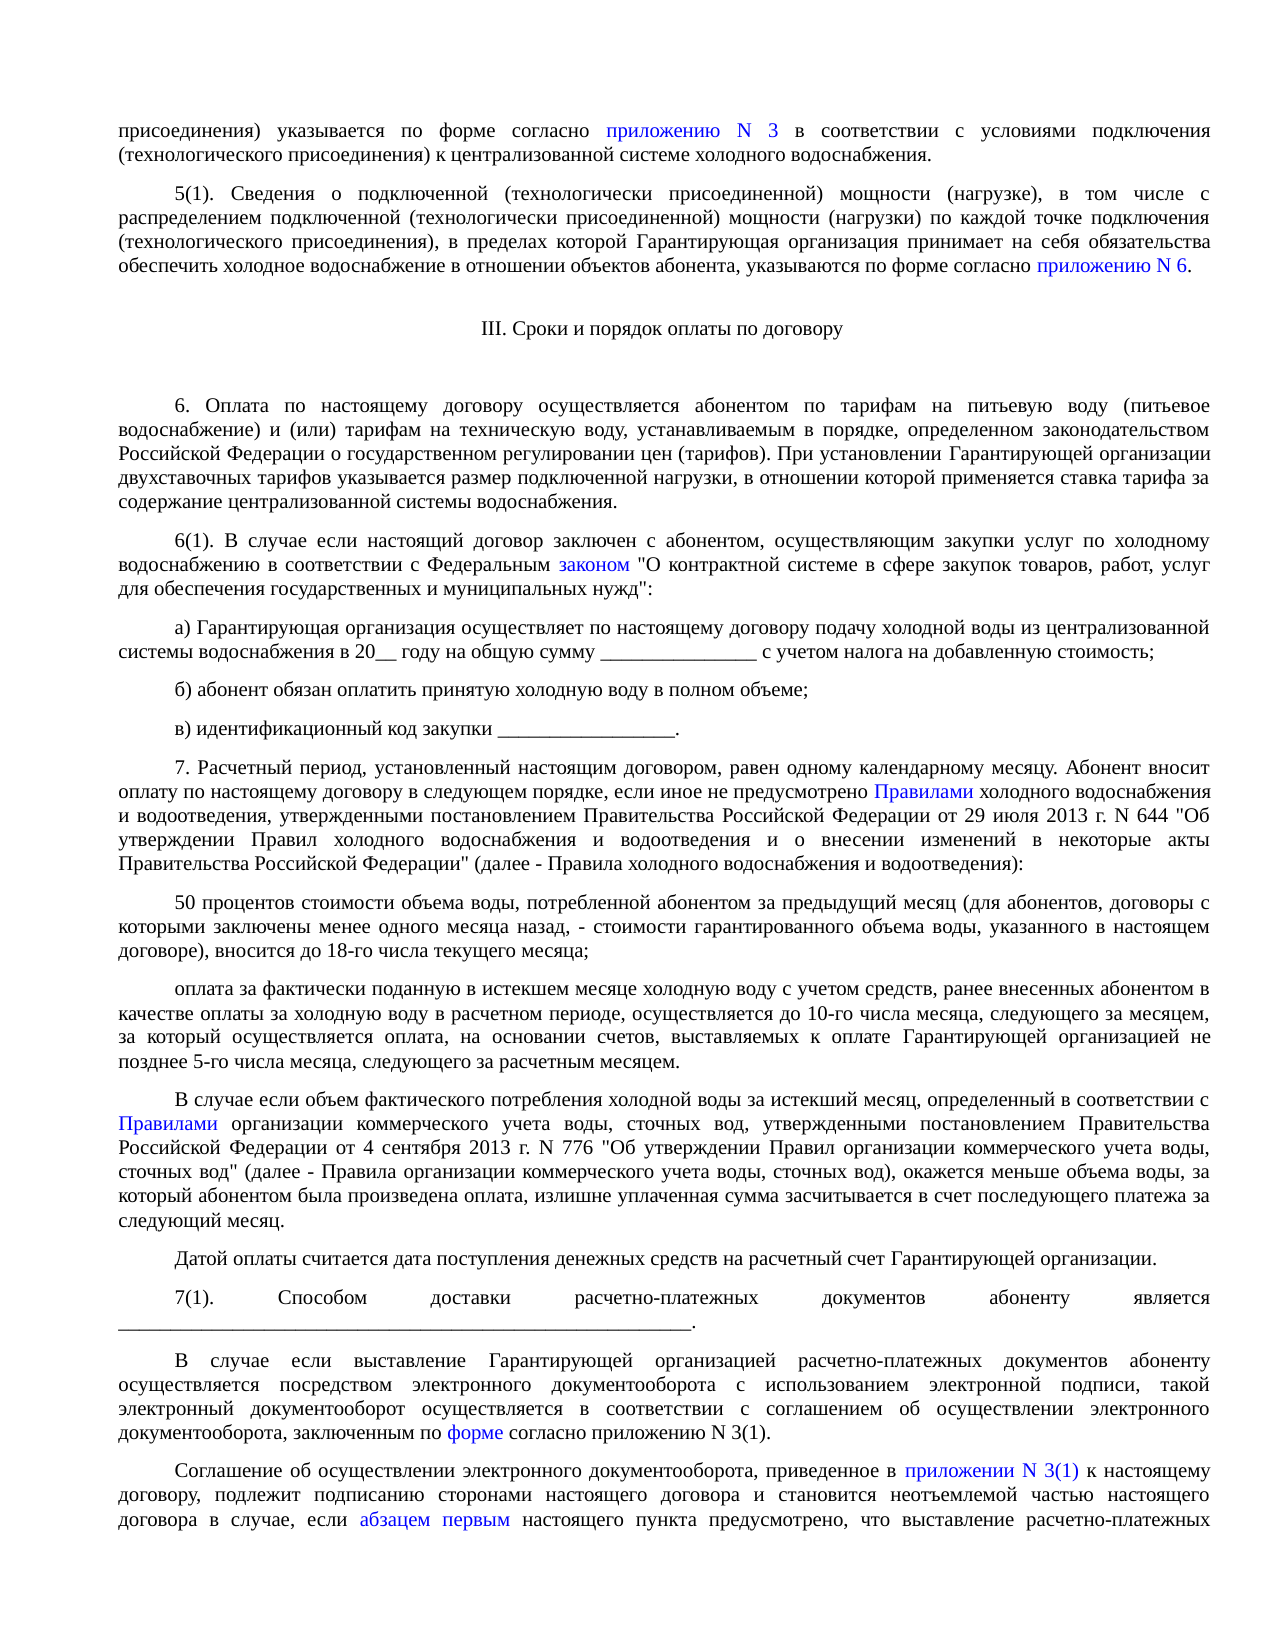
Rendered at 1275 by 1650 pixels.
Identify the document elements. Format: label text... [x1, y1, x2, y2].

text а) Гарантирующая организация осуществляет по настоящему договору подачу холодной воды из централизованной системы водоснабжения в 20__ году на общую сумму _______________ с учетом налога на добавленную стоимость; [118, 615, 1211, 663]
text оплата за фактически поданную в истекшем месяце холодную воду с учетом средств, ранее внесенных абонентом в качестве оплаты за холодную воду в расчетном периоде, осуществляется до 10-го числа месяца, следующего за месяцем, за который осуществляется оплата, на основании счетов, выставляемых к оплате Гарантирующей организацией не позднее 5-го числа месяца, следующего за расчетным месяцем. [118, 976, 1211, 1073]
text б) абонент обязан оплатить принятую холодную воду в полном объеме; [118, 677, 1211, 701]
text Датой оплаты считается дата поступления денежных средств на расчетный счет Гарантирующей организации. [118, 1246, 1211, 1270]
text 50 процентов стоимости объема воды, потребленной абонентом за предыдущий месяц (для абонентов, договоры с которыми заключены менее одного месяца назад, - стоимости гарантированного объема воды, указанного в настоящем договоре), вносится до 18-го числа текущего месяца; [118, 889, 1211, 962]
text 7(1). Способом доставки расчетно-платежных документов абоненту является _______________________________________________________. [118, 1285, 1211, 1333]
text 6(1). В случае если настоящий договор заключен с абонентом, осуществляющим закупки услуг по холодному водоснабжению в соответствии с Федеральным законом "О контрактной системе в сфере закупок товаров, работ, услуг для обеспечения государственных и муниципальных нужд": [118, 528, 1211, 600]
text присоединения) указывается по форме согласно приложению N 3 в соответствии с условиями подключения (технологического присоединения) к централизованной системе холодного водоснабжения. [118, 118, 1211, 166]
text 7. Расчетный период, установленный настоящим договором, равен одному календарному месяцу. Абонент вносит оплату по настоящему договору в следующем порядке, если иное не предусмотрено Правилами холодного водоснабжения и водоотведения, утвержденными постановлением Правительства Российской Федерации от 29 июля 2013 г. N 644 "Об утверждении Правил холодного водоснабжения и водоотведения и о внесении изменений в некоторые акты Правительства Российской Федерации" (далее - Правила холодного водоснабжения и водоотведения): [118, 755, 1211, 875]
text в) идентификационный код закупки _________________. [118, 716, 1211, 740]
text Соглашение об осуществлении электронного документооборота, приведенное в приложении N 3(1) к настоящему договору, подлежит подписанию сторонами настоящего договора и становится неотъемлемой частью настоящего договора в случае, если абзацем первым настоящего пункта предусмотрено, что выставление расчетно-платежных [118, 1458, 1211, 1531]
text III. Сроки и порядок оплаты по договору [118, 316, 1211, 340]
text В случае если объем фактического потребления холодной воды за истекший месяц, определенный в соответствии с Правилами организации коммерческого учета воды, сточных вод, утвержденными постановлением Правительства Российской Федерации от 4 сентября 2013 г. N 776 "Об утверждении Правил организации коммерческого учета воды, сточных вод" (далее - Правила организации коммерческого учета воды, сточных вод), окажется меньше объема воды, за который абонентом была произведена оплата, излишне уплаченная сумма засчитывается в счет последующего платежа за следующий месяц. [118, 1087, 1211, 1232]
text 6. Оплата по настоящему договору осуществляется абонентом по тарифам на питьевую воду (питьевое водоснабжение) и (или) тарифам на техническую воду, устанавливаемым в порядке, определенном законодательством Российской Федерации о государственном регулировании цен (тарифов). При установлении Гарантирующей организации двухставочных тарифов указывается размер подключенной нагрузки, в отношении которой применяется ставка тарифа за содержание централизованной системы водоснабжения. [118, 393, 1211, 513]
text 5(1). Сведения о подключенной (технологически присоединенной) мощности (нагрузке), в том числе с распределением подключенной (технологически присоединенной) мощности (нагрузки) по каждой точке подключения (технологического присоединения), в пределах которой Гарантирующая организация принимает на себя обязательства обеспечить холодное водоснабжение в отношении объектов абонента, указываются по форме согласно приложению N 6. [118, 181, 1211, 277]
text В случае если выставление Гарантирующей организацией расчетно-платежных документов абоненту осуществляется посредством электронного документооборота с использованием электронной подписи, такой электронный документооборот осуществляется в соответствии с соглашением об осуществлении электронного документооборота, заключенным по форме согласно приложению N 3(1). [118, 1347, 1211, 1444]
